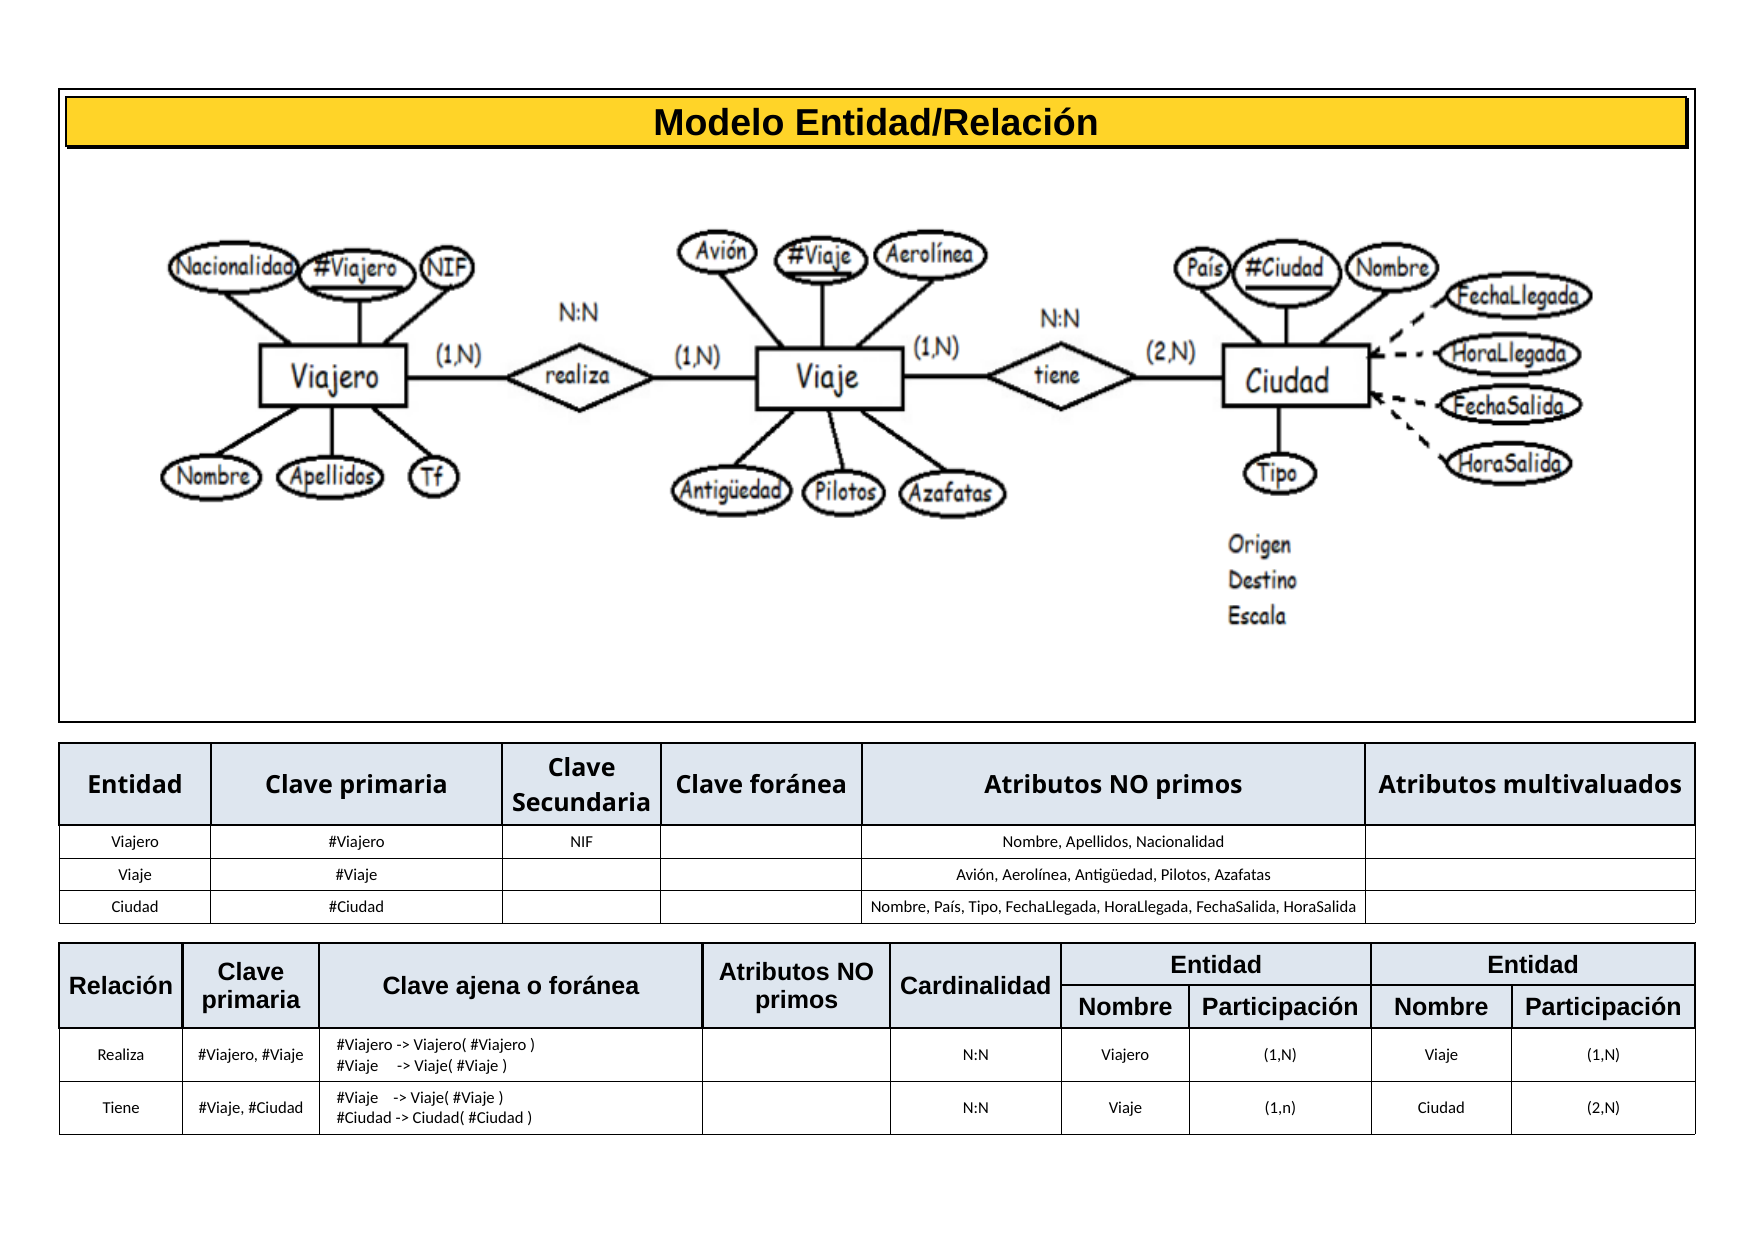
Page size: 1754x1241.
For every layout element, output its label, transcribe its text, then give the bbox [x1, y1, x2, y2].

table_header Cardinalidad [891, 944, 1060, 1027]
table_header Clave primaria [212, 744, 501, 824]
table_cell [661, 891, 861, 922]
table_cell Nombre, País, Tipo, FechaLlegada, HoraLlegada, FechaSalida, HoraSalida [862, 891, 1365, 922]
table_cell [503, 891, 660, 922]
table_cell [661, 826, 861, 858]
table_header Atributos multivaluados [1366, 744, 1694, 824]
table_cell [1366, 891, 1695, 922]
table_cell Participación [1513, 986, 1694, 1027]
table_header Modelo Entidad/Relación [60, 90, 1694, 155]
table_cell (1,N) [1512, 1029, 1695, 1081]
table_cell Viaje [1372, 1029, 1511, 1081]
table_cell [703, 1029, 890, 1081]
table_header Clave Secundaria [503, 744, 660, 824]
table_cell N:N [891, 1082, 1061, 1133]
table_cell Nombre [1062, 986, 1188, 1027]
table_cell #Viajero -> Viajero( #Viajero ) #Viaje -> Viaje( #Viaje ) [320, 1029, 702, 1081]
table_header Clave foránea [662, 744, 861, 824]
table_cell #Viaje, #Ciudad [183, 1082, 319, 1133]
table_cell Viajero [60, 826, 210, 858]
table_header Clave ajena o foránea [320, 944, 701, 1027]
table_cell Tiene [60, 1082, 182, 1133]
table_header Entidad [1062, 944, 1370, 984]
table_cell Ciudad [60, 891, 210, 922]
table_cell Viaje [60, 859, 210, 890]
table_cell Viajero [1062, 1029, 1189, 1081]
table_cell [661, 859, 861, 890]
table_cell Ciudad [1372, 1082, 1511, 1133]
table_cell Avión, Aerolínea, Antigüedad, Pilotos, Azafatas [862, 859, 1365, 890]
table_header Atributos NO primos [863, 744, 1364, 824]
table_cell [703, 1082, 890, 1133]
table_cell #Viaje -> Viaje( #Viaje ) #Ciudad -> Ciudad( #Ciudad ) [320, 1082, 702, 1133]
table_cell Nombre, Apellidos, Nacionalidad [862, 826, 1365, 858]
table_cell #Viajero [211, 826, 502, 858]
table_cell [1366, 859, 1695, 890]
table_cell #Ciudad [211, 891, 502, 922]
table_header Relación [60, 944, 181, 1027]
table_cell [60, 155, 1694, 721]
table_cell (2,N) [1512, 1082, 1695, 1133]
table_header Clave primaria [184, 944, 318, 1027]
table_cell [503, 859, 660, 890]
table_cell Realiza [60, 1029, 182, 1081]
table_cell (1,n) [1190, 1082, 1371, 1133]
table_cell N:N [891, 1029, 1061, 1081]
table_cell (1,N) [1190, 1029, 1371, 1081]
table_cell #Viaje [211, 859, 502, 890]
table_cell #Viajero, #Viaje [183, 1029, 319, 1081]
table_cell Nombre [1372, 986, 1511, 1027]
table_header Entidad [1372, 944, 1694, 984]
table_cell Participación [1190, 986, 1370, 1027]
table_header Entidad [60, 744, 210, 824]
table_cell [1366, 826, 1695, 858]
table_cell Viaje [1062, 1082, 1189, 1133]
table_cell NIF [503, 826, 660, 858]
table_header Atributos NO primos [704, 944, 889, 1027]
